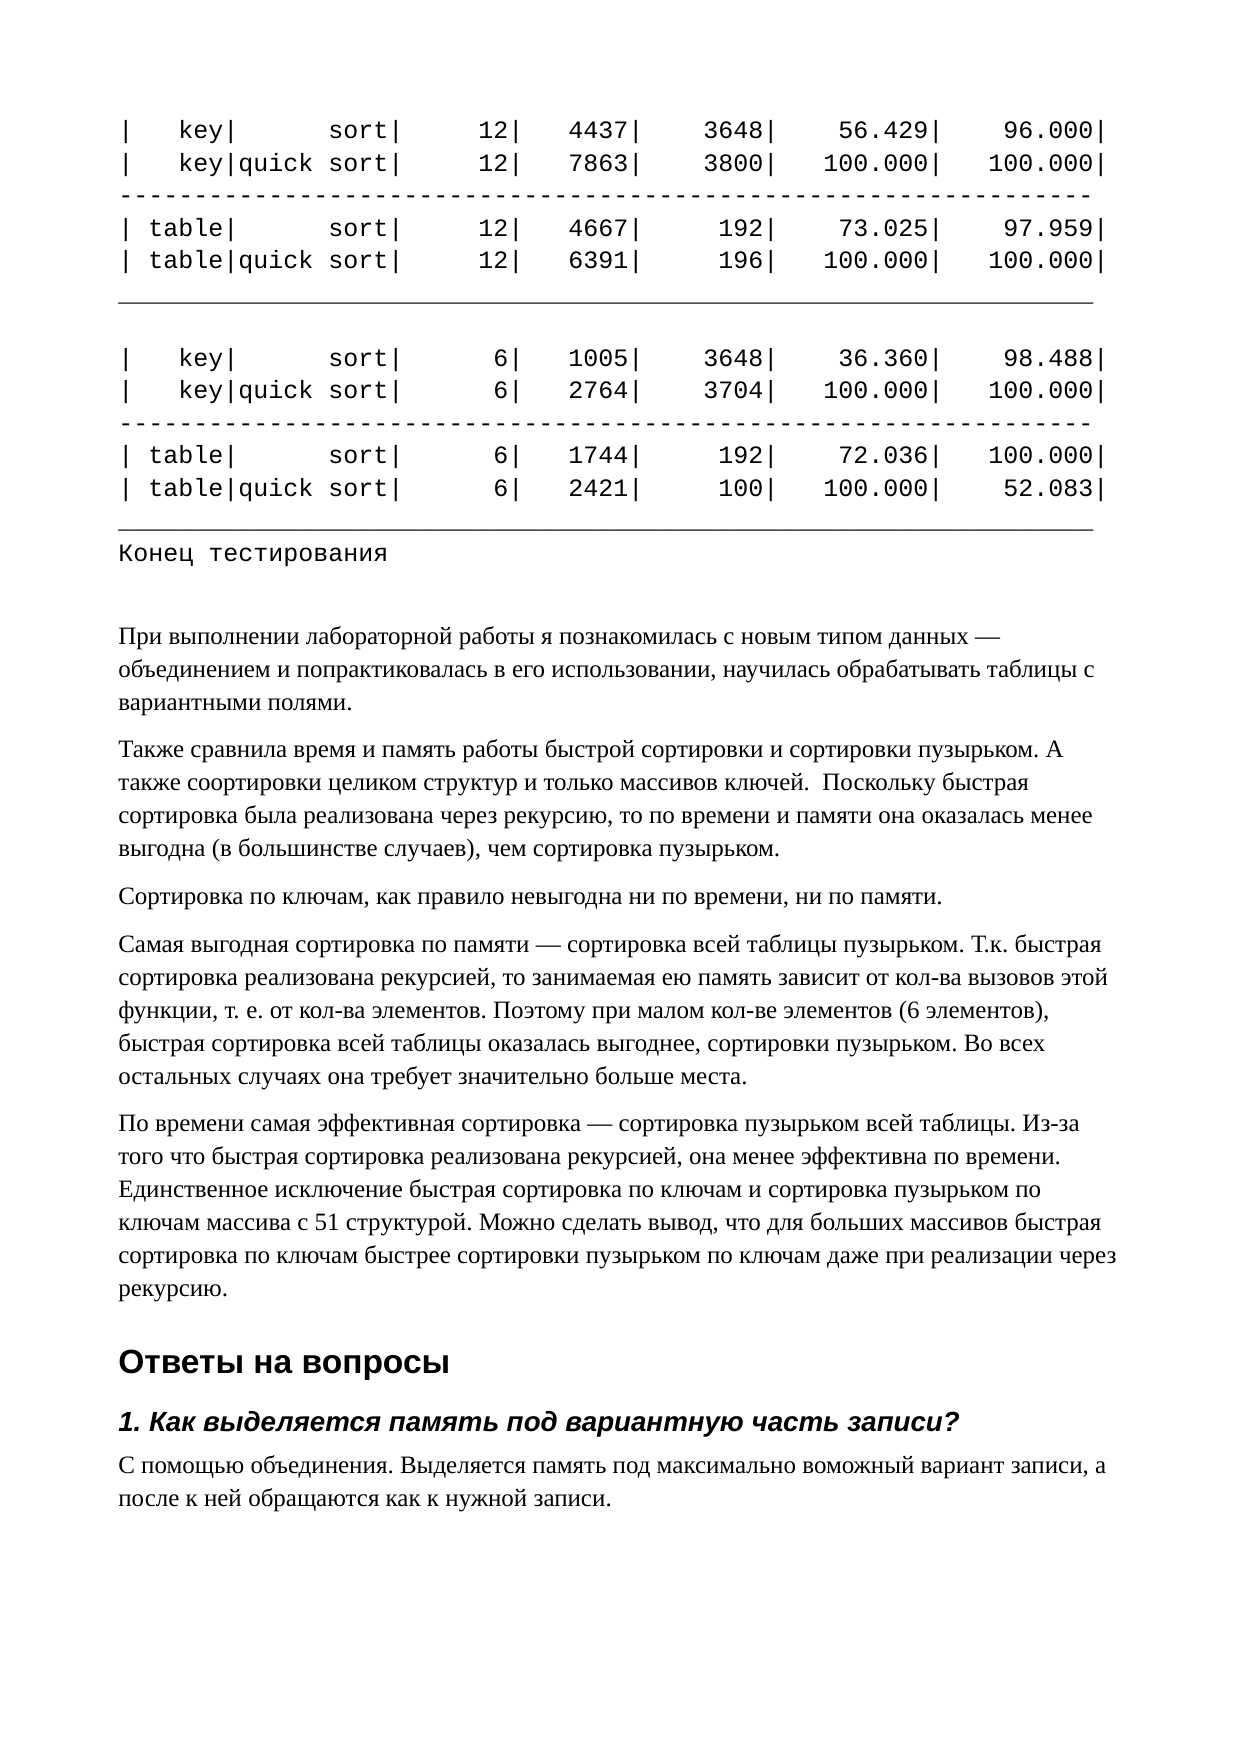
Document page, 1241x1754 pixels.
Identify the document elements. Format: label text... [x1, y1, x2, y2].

text Самая выгодная сортировка по памяти — сортировка всей таблицы пузырьком. Т.к. быстрая сортировка реализована рекурсией, то занимаемая ею память зависит от кол-ва вызовов этой функции, т. е. от кол-ва элементов. Поэтому при малом кол-ве элементов (6 элементов), быстрая сортировка всей таблицы оказалась выгоднее, сортировки пузырьком. Во всех остальных случаях она требует значительно больше места. [118, 929, 1122, 1089]
text При выполнении лабораторной работы я познакомилась с новым типом данных — объединением и попрактиковалась в его использовании, научилась обрабатывать таблицы с вариантными полями. [118, 621, 1122, 716]
text С помощью объединения. Выделяется память под максимально воможный вариант записи, а после к ней обращаются как к нужной записи. [118, 1450, 1122, 1512]
text По времени самая эффективная сортировка — сортировка пузырьком всей таблицы. Из-за того что быстрая сортировка реализована рекурсией, она менее эффективна по времени. Единственное исключение быстрая сортировка по ключам и сортировка пузырьком по ключам массива с 51 структурой. Можно сделать вывод, что для больших массивов быстрая сортировка по ключам быстрее сортировки пузырьком по ключам даже при реализации через рекурсию. [118, 1108, 1122, 1302]
text | table|quick sort| 6| 2421| 100| 100.000| 52.083| [118, 476, 1122, 504]
text | key| sort| 12| 4437| 3648| 56.429| 96.000| [118, 118, 1122, 146]
text ----------------------------------------------------------------- [118, 183, 1122, 211]
text | key| sort| 6| 1005| 3648| 36.360| 98.488| [118, 346, 1122, 374]
text Конец тестирования [118, 541, 1122, 569]
text _________________________________________________________________ [118, 281, 1122, 309]
text | table| sort| 6| 1744| 192| 72.036| 100.000| [118, 443, 1122, 471]
text | table|quick sort| 12| 6391| 196| 100.000| 100.000| [118, 248, 1122, 276]
text _________________________________________________________________ [118, 508, 1122, 536]
text Также сравнила время и память работы быстрой сортировки и сортировки пузырьком. А также соортировки целиком структур и только массивов ключей. Поскольку быстрая сортировка была реализована через рекурсию, то по времени и памяти она оказалась менее выгодна (в большинстве случаев), чем сортировка пузырьком. [118, 734, 1122, 862]
text | key|quick sort| 6| 2764| 3704| 100.000| 100.000| [118, 378, 1122, 406]
subtitle Ответы на вопросы [118, 1342, 1122, 1381]
text ----------------------------------------------------------------- [118, 411, 1122, 439]
text | key|quick sort| 12| 7863| 3800| 100.000| 100.000| [118, 151, 1122, 179]
text | table| sort| 12| 4667| 192| 73.025| 97.959| [118, 216, 1122, 244]
text Сортировка по ключам, как правило невыгодна ни по времени, ни по памяти. [118, 881, 1122, 910]
subtitle 1. Как выделяется память под вариантную часть записи? [118, 1406, 1122, 1437]
